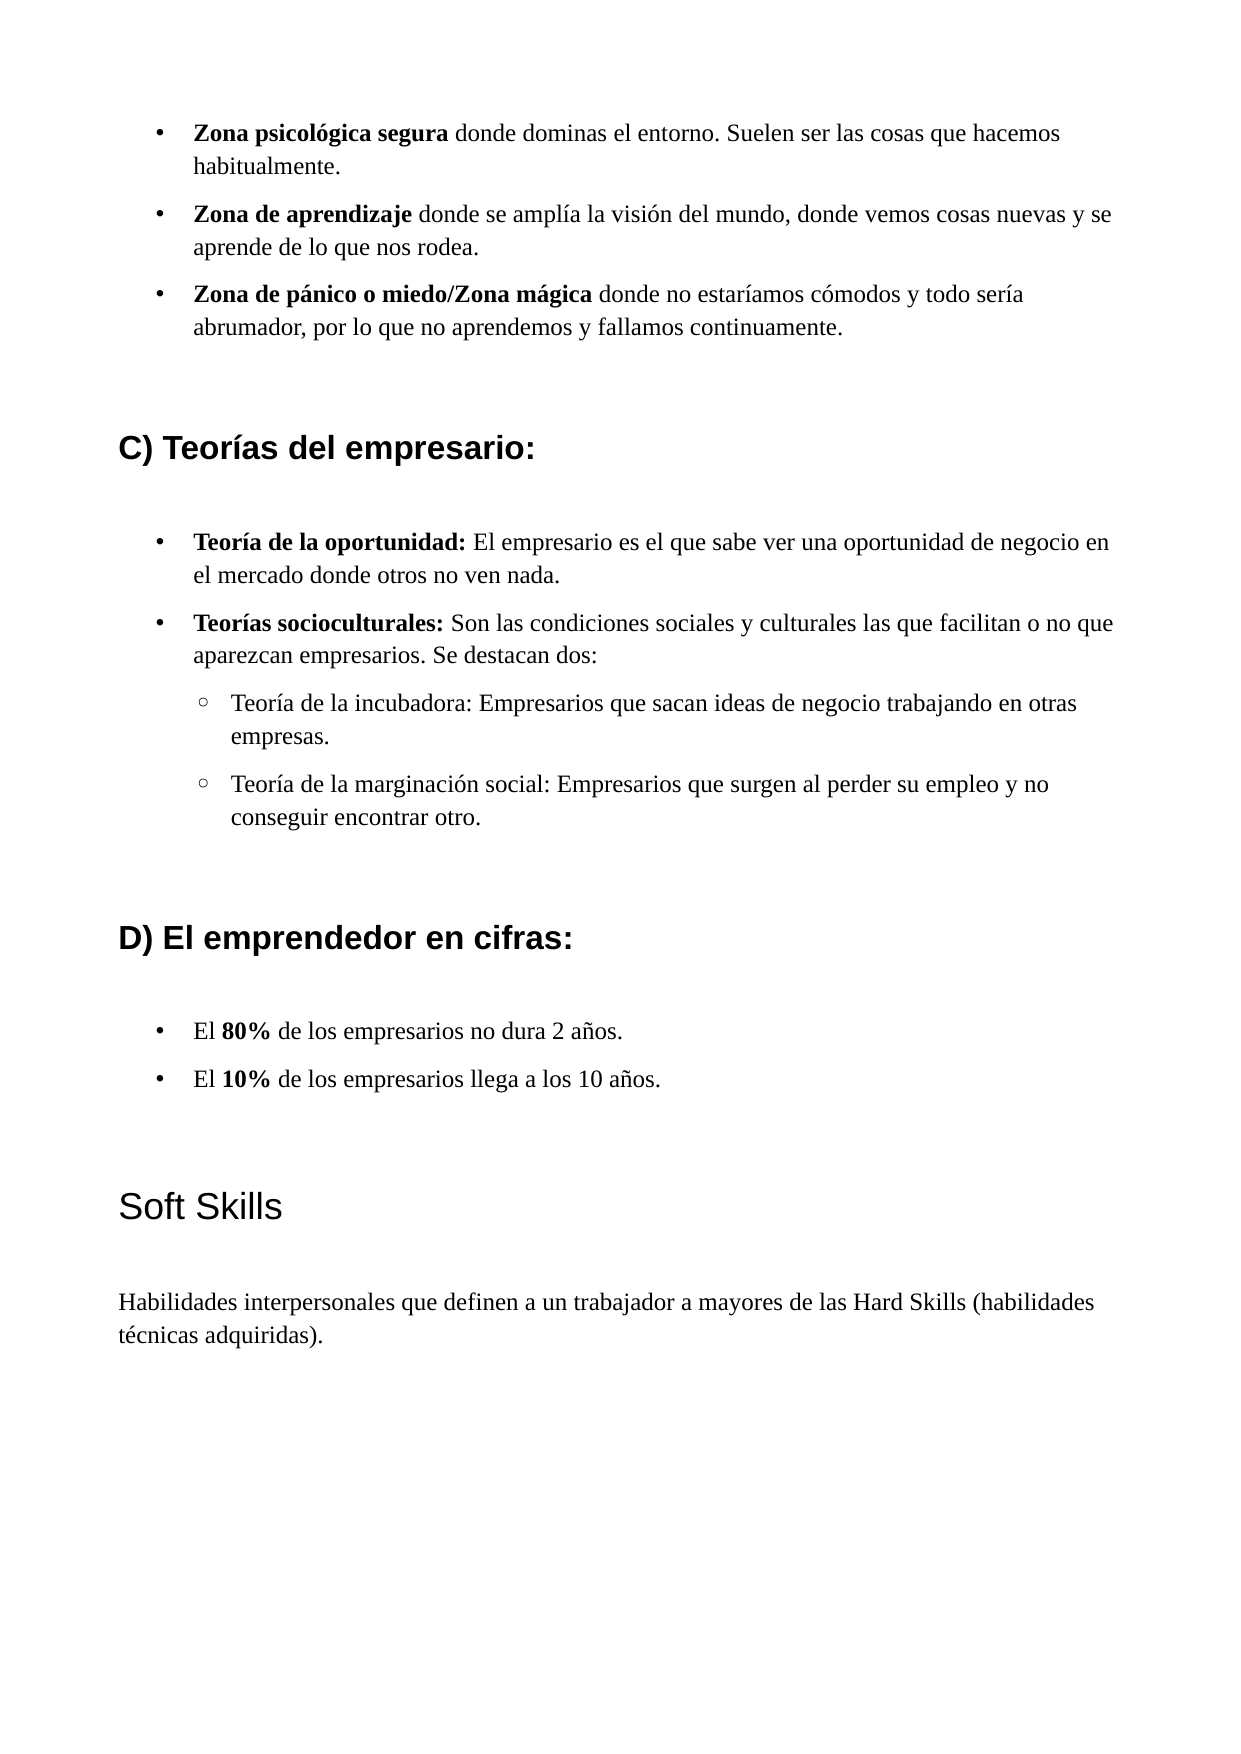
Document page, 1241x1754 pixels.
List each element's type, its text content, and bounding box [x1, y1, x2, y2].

list Teoría de la incubadora: Empresarios que sacan ideas de negocio trabajando en otras empresas. [193, 688, 1122, 750]
list El 80% de los empresarios no dura 2 años. [156, 1016, 1122, 1045]
list El 10% de los empresarios llega a los 10 años. [156, 1064, 1122, 1093]
list Zona de pánico o miedo/Zona mágica donde no estaríamos cómodos y todo sería abrumador, por lo que no aprendemos y fallamos continuamente. [156, 279, 1122, 341]
subtitle D) El emprendedor en cifras: [118, 918, 1122, 956]
subtitle Soft Skills [118, 1184, 1122, 1227]
list Teorías socioculturales: Son las condiciones sociales y culturales las que facilitan o no que aparezcan empresarios. Se destacan dos: [156, 608, 1122, 669]
list Zona psicológica segura donde dominas el entorno. Suelen ser las cosas que hacemos habitualmente. [156, 118, 1122, 180]
text Habilidades interpersonales que definen a un trabajador a mayores de las Hard Skills (habilidades técnicas adquiridas). [118, 1287, 1122, 1349]
list Teoría de la marginación social: Empresarios que surgen al perder su empleo y no conseguir encontrar otro. [193, 769, 1122, 831]
subtitle C) Teorías del empresario: [118, 428, 1122, 467]
list Teoría de la oportunidad: El empresario es el que sabe ver una oportunidad de negocio en el mercado donde otros no ven nada. [156, 527, 1122, 589]
list Zona de aprendizaje donde se amplía la visión del mundo, donde vemos cosas nuevas y se aprende de lo que nos rodea. [156, 199, 1122, 261]
